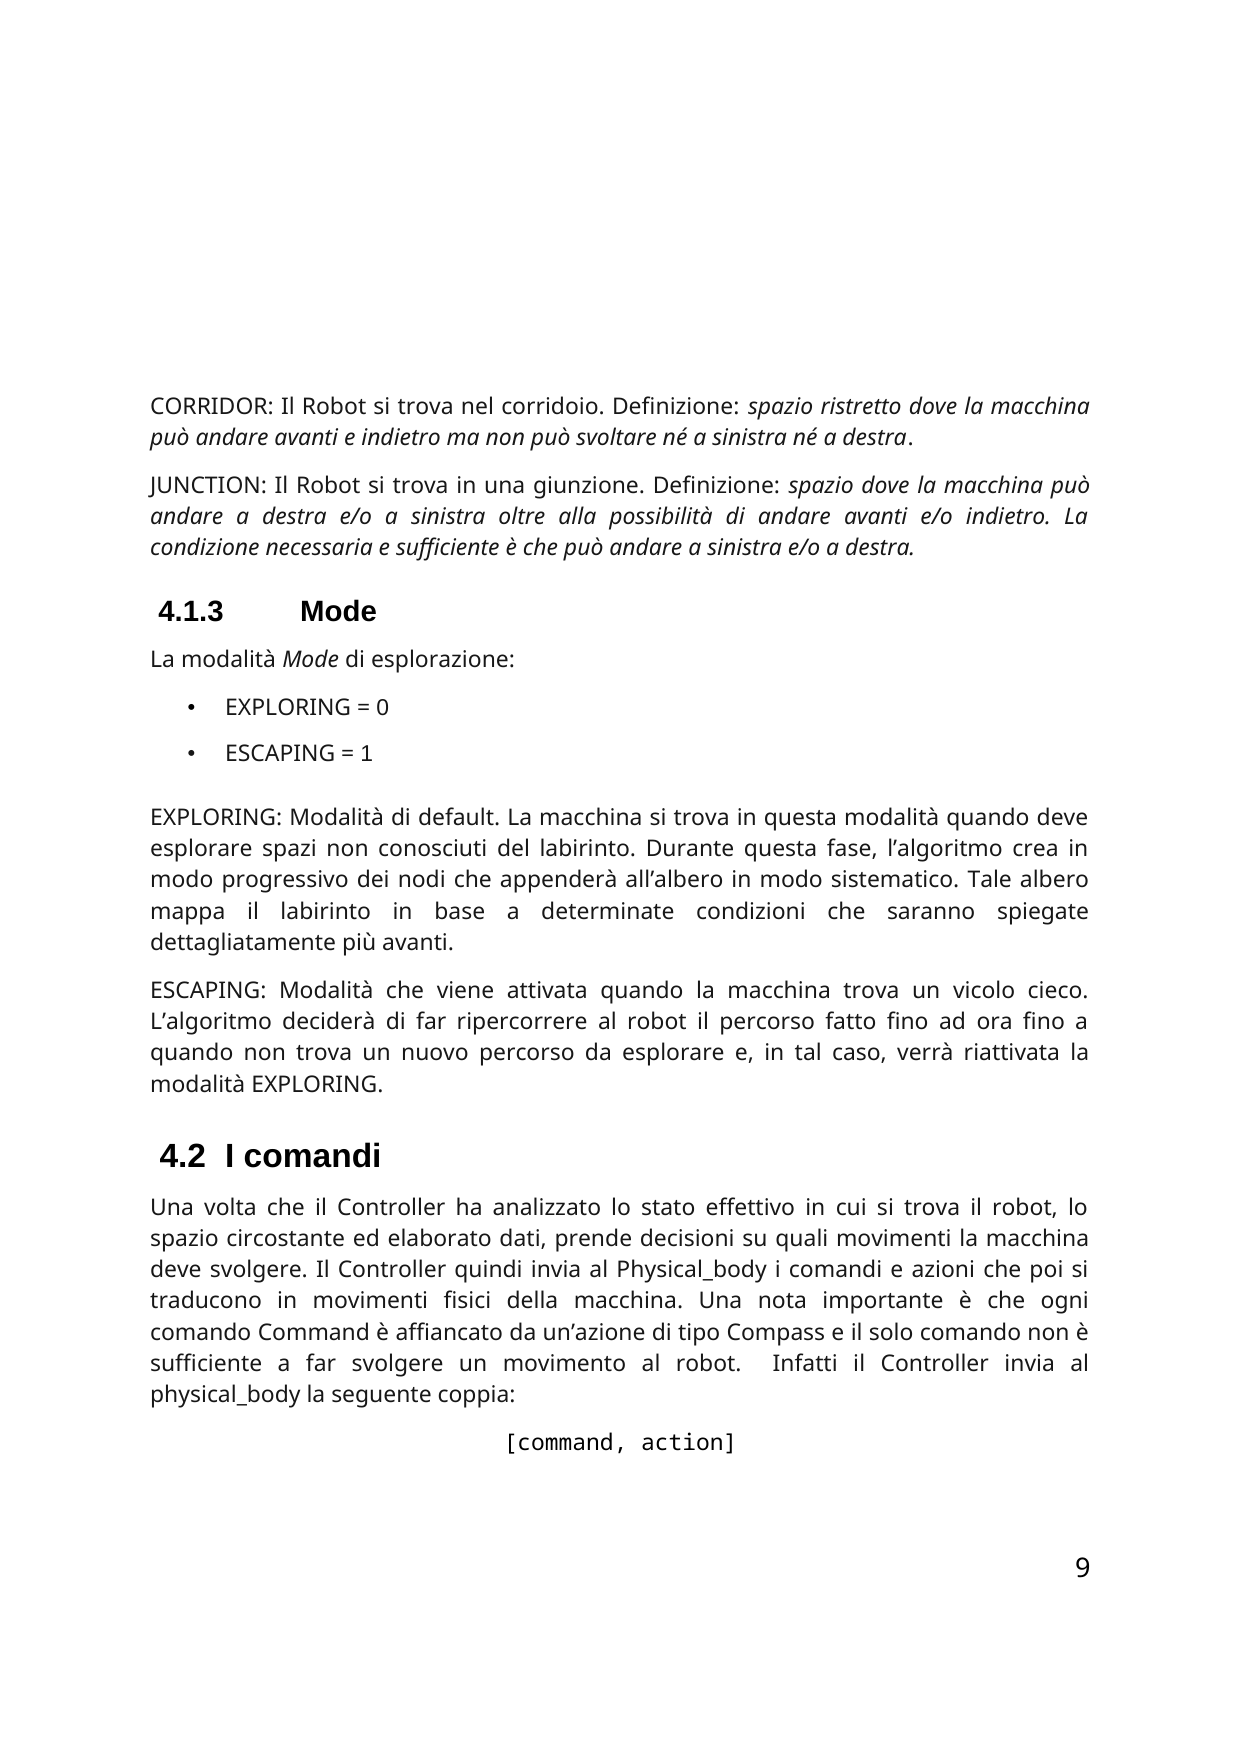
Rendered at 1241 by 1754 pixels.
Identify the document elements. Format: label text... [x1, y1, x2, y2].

list EXPLORING = 0 [187, 691, 1090, 722]
text [command, action] [150, 1426, 1090, 1457]
subtitle Mode [150, 594, 1090, 627]
text JUNCTION: Il Robot si trova in una giunzione. Definizione: spazio dove la macchina può andare a destra e/o a sinistra oltre alla possibilità di andare avanti e/o indietro. La condizione necessaria e sufficiente è che può andare a sinistra e/o a destra. [150, 469, 1090, 562]
list ESCAPING = 1 [187, 737, 1090, 769]
text EXPLORING: Modalità di default. La macchina si trova in questa modalità quando deve esplorare spazi non conosciuti del labirinto. Durante questa fase, l’algoritmo crea in modo progressivo dei nodi che appenderà all’albero in modo sistematico. Tale albero mappa il labirinto in base a determinate condizioni che saranno spiegate dettagliatamente più avanti. [150, 801, 1090, 957]
text CORRIDOR: Il Robot si trova nel corridoio. Definizione: spazio ristretto dove la macchina può andare avanti e indietro ma non può svoltare né a sinistra né a destra. [150, 389, 1090, 452]
list La modalità Mode di esplorazione: [150, 643, 1090, 674]
text Una volta che il Controller ha analizzato lo stato effettivo in cui si trova il robot, lo spazio circostante ed elaborato dati, prende decisioni su quali movimenti la macchina deve svolgere. Il Controller quindi invia al Physical_body i comandi e azioni che poi si traducono in movimenti fisici della macchina. Una nota importante è che ogni comando Command è affiancato da un’azione di tipo Compass e il solo comando non è sufficiente a far svolgere un movimento al robot. Infatti il Controller invia al physical_body la seguente coppia: [150, 1191, 1090, 1409]
subtitle I comandi [150, 1136, 1090, 1175]
text ESCAPING: Modalità che viene attivata quando la macchina trova un vicolo cieco. L’algoritmo deciderà di far ripercorrere al robot il percorso fatto fino ad ora fino a quando non trova un nuovo percorso da esplorare e, in tal caso, verrà riattivata la modalità EXPLORING. [150, 974, 1090, 1099]
